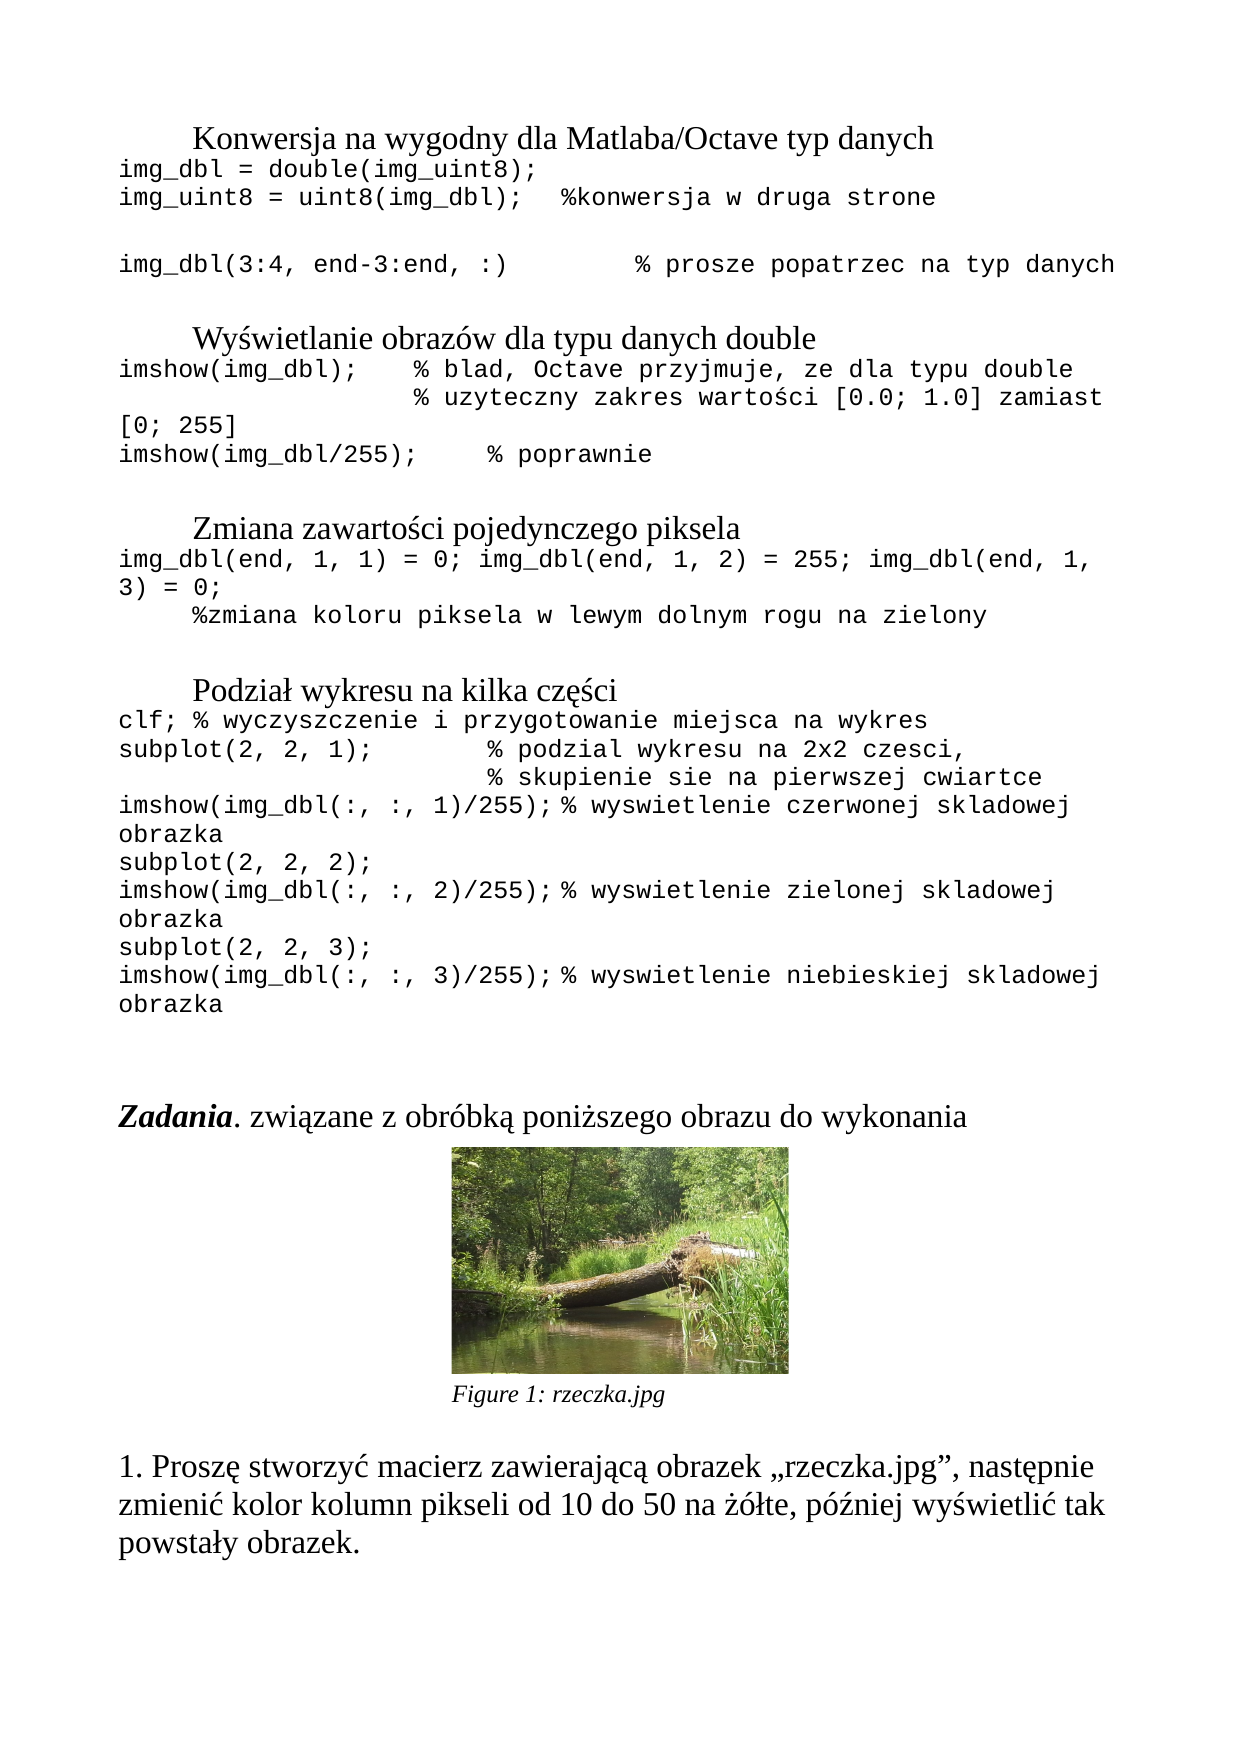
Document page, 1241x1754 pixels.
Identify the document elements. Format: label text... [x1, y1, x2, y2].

text img_dbl(3:4, end-3:end, :) % prosze popatrzec na typ danych [118, 251, 1122, 280]
text Podział wykresu na kilka części [118, 670, 1122, 708]
text imshow(img_dbl(:, :, 2)/255); % wyswietlenie zielonej skladowej obrazka [118, 878, 1122, 935]
text img_dbl = double(img_uint8); [118, 156, 1122, 185]
text %zmiana koloru piksela w lewym dolnym rogu na zielony [118, 603, 1122, 631]
text Zadania. związane z obróbką poniższego obrazu do wykonania [118, 1096, 1122, 1135]
text clf; % wyczyszczenie i przygotowanie miejsca na wykres [118, 708, 1122, 736]
text imshow(img_dbl/255); % poprawnie [118, 441, 1122, 470]
text subplot(2, 2, 3); [118, 935, 1122, 963]
text imshow(img_dbl(:, :, 1)/255); % wyswietlenie czerwonej skladowej obrazka [118, 793, 1122, 850]
text % skupienie sie na pierwszej cwiartce [118, 765, 1122, 793]
text imshow(img_dbl); % blad, Octave przyjmuje, ze dla typu double [118, 356, 1122, 385]
text subplot(2, 2, 2); [118, 850, 1122, 878]
text Konwersja na wygodny dla Matlaba/Octave typ danych [118, 118, 1122, 156]
text Figure 1: rzeczka.jpg [452, 1374, 789, 1407]
text img_uint8 = uint8(img_dbl); %konwersja w druga strone [118, 185, 1122, 213]
text subplot(2, 2, 1); % podzial wykresu na 2x2 czesci, [118, 736, 1122, 765]
text 1. Proszę stworzyć macierz zawierającą obrazek „rzeczka.jpg”, następnie zmienić kolor kolumn pikseli od 10 do 50 na żółte, później wyświetlić tak powstały obrazek. [118, 1446, 1122, 1561]
text img_dbl(end, 1, 1) = 0; img_dbl(end, 1, 2) = 255; img_dbl(end, 1, 3) = 0; [118, 546, 1122, 603]
text imshow(img_dbl(:, :, 3)/255); % wyswietlenie niebieskiej skladowej obrazka [118, 963, 1122, 1020]
picture [451, 1147, 789, 1374]
text Wyświetlanie obrazów dla typu danych double [118, 318, 1122, 356]
text Zmiana zawartości pojedynczego piksela [118, 508, 1122, 546]
text % uzyteczny zakres wartości [0.0; 1.0] zamiast [0; 255] [118, 385, 1122, 441]
